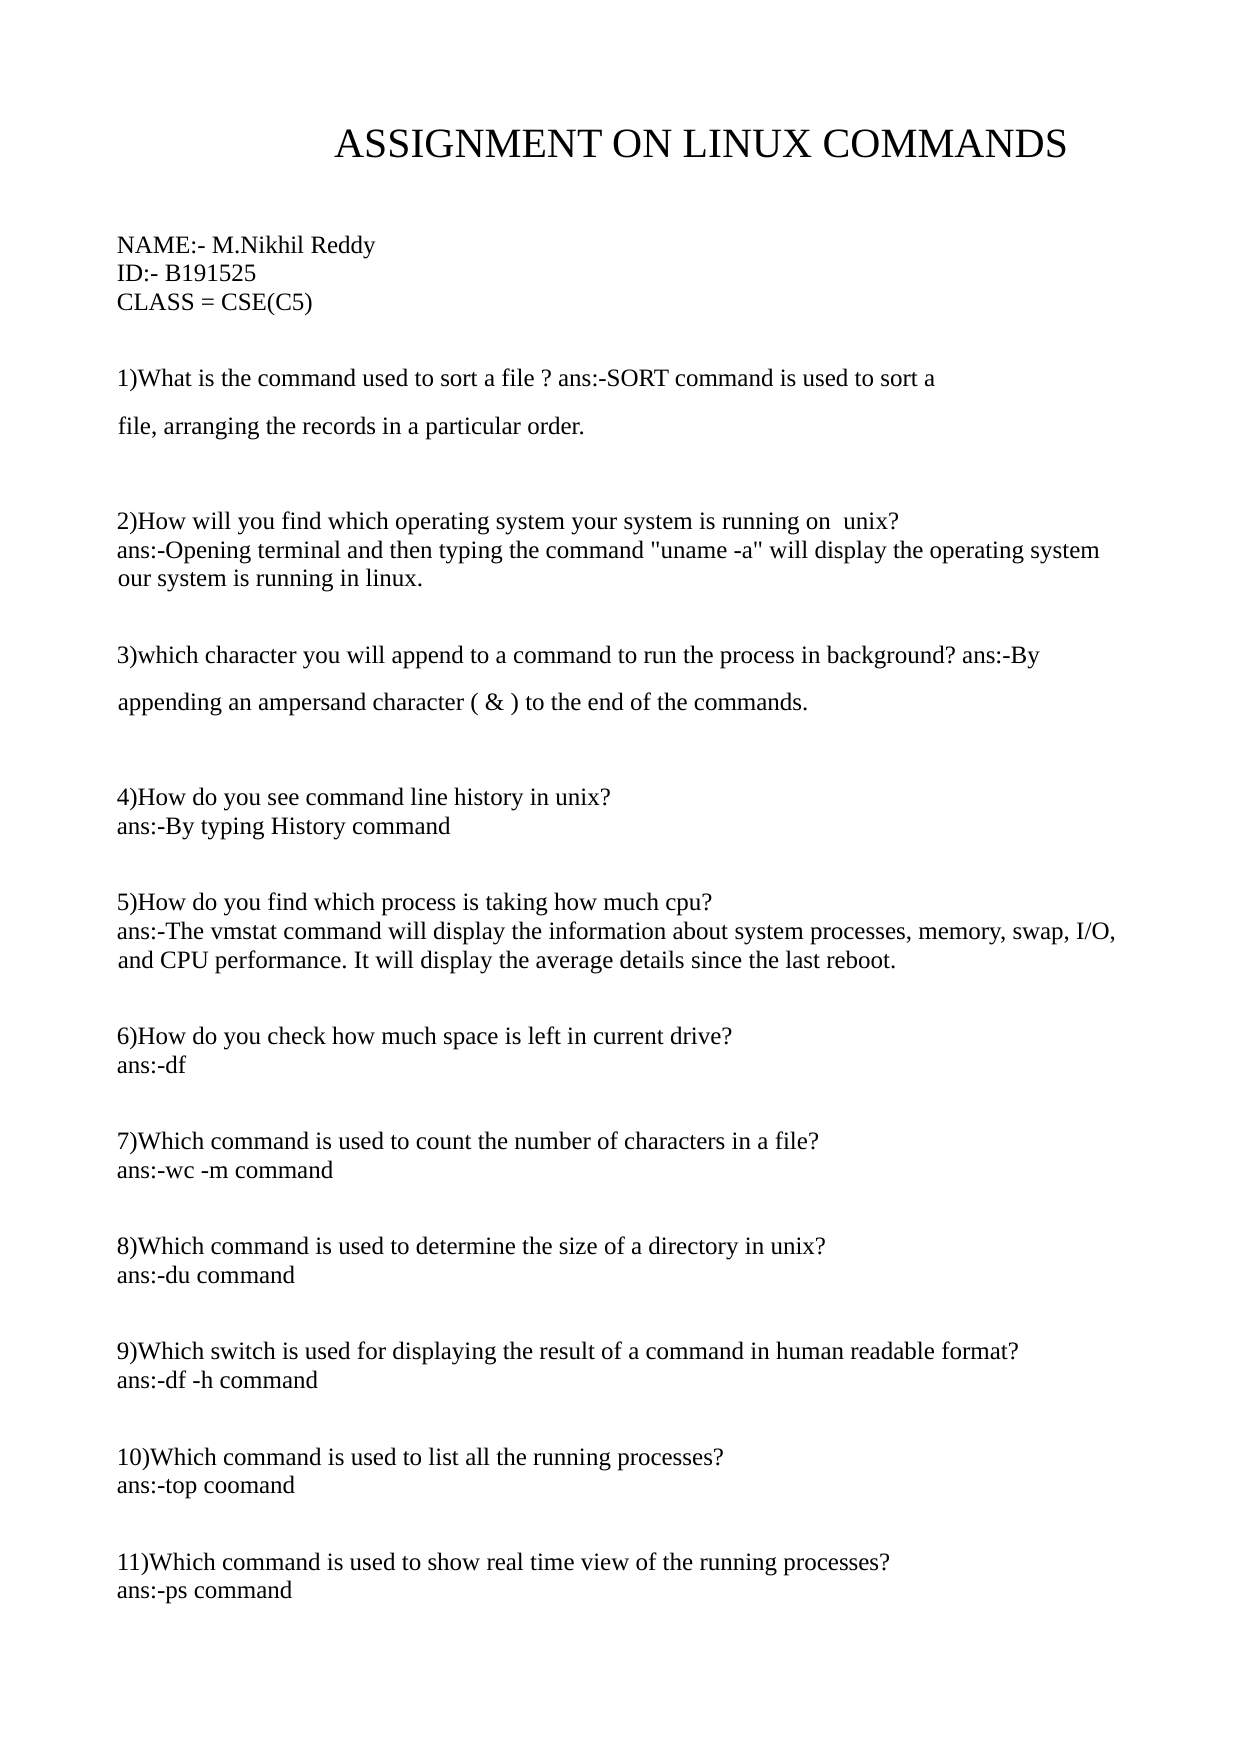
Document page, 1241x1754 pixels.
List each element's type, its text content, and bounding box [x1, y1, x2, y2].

text ans:-ps command [117, 1575, 1122, 1604]
text CLASS = CSE(C5) [117, 287, 1122, 316]
text 6)How do you check how much space is left in current drive? [117, 1021, 1122, 1050]
text ans:-top coomand [117, 1470, 1122, 1499]
text 1)What is the command used to sort a file ? ans:-SORT command is used to sort a file, arranging the records in a particular order. [117, 363, 974, 439]
text 7)Which command is used to count the number of characters in a file? [117, 1126, 1122, 1155]
text 9)Which switch is used for displaying the result of a command in human readable format? [117, 1336, 1122, 1365]
text ans:-Opening terminal and then typing the command "uname -a" will display the operating system our system is running in linux. [117, 535, 1122, 592]
text 2)How will you find which operating system your system is running on unix? [117, 506, 1122, 535]
text 8)Which command is used to determine the size of a directory in unix? [117, 1231, 1122, 1260]
text 11)Which command is used to show real time view of the running processes? [117, 1547, 1122, 1575]
text ans:-df [117, 1050, 1122, 1079]
text 5)How do you find which process is taking how much cpu? [117, 887, 1122, 916]
text NAME:- M.Nikhil Reddy [117, 230, 1122, 258]
text 10)Which command is used to list all the running processes? [117, 1442, 1122, 1470]
text 4)How do you see command line history in unix? [117, 782, 1122, 811]
text 3)which character you will append to a command to run the process in background? ans:-By appending an ampersand character ( & ) to the end of the commands. [117, 640, 1045, 716]
text ans:-du command [117, 1260, 1122, 1289]
text ans:-wc -m command [117, 1155, 1122, 1184]
text ans:-df -h command [117, 1365, 1122, 1394]
text ID:- B191525 [117, 258, 1122, 287]
text ASSIGNMENT ON LINUX COMMANDS [118, 118, 1122, 166]
text ans:-The vmstat command will display the information about system processes, memory, swap, I/O, and CPU performance. It will display the average details since the last reboot. [117, 916, 1122, 974]
text ans:-By typing History command [117, 811, 1122, 840]
